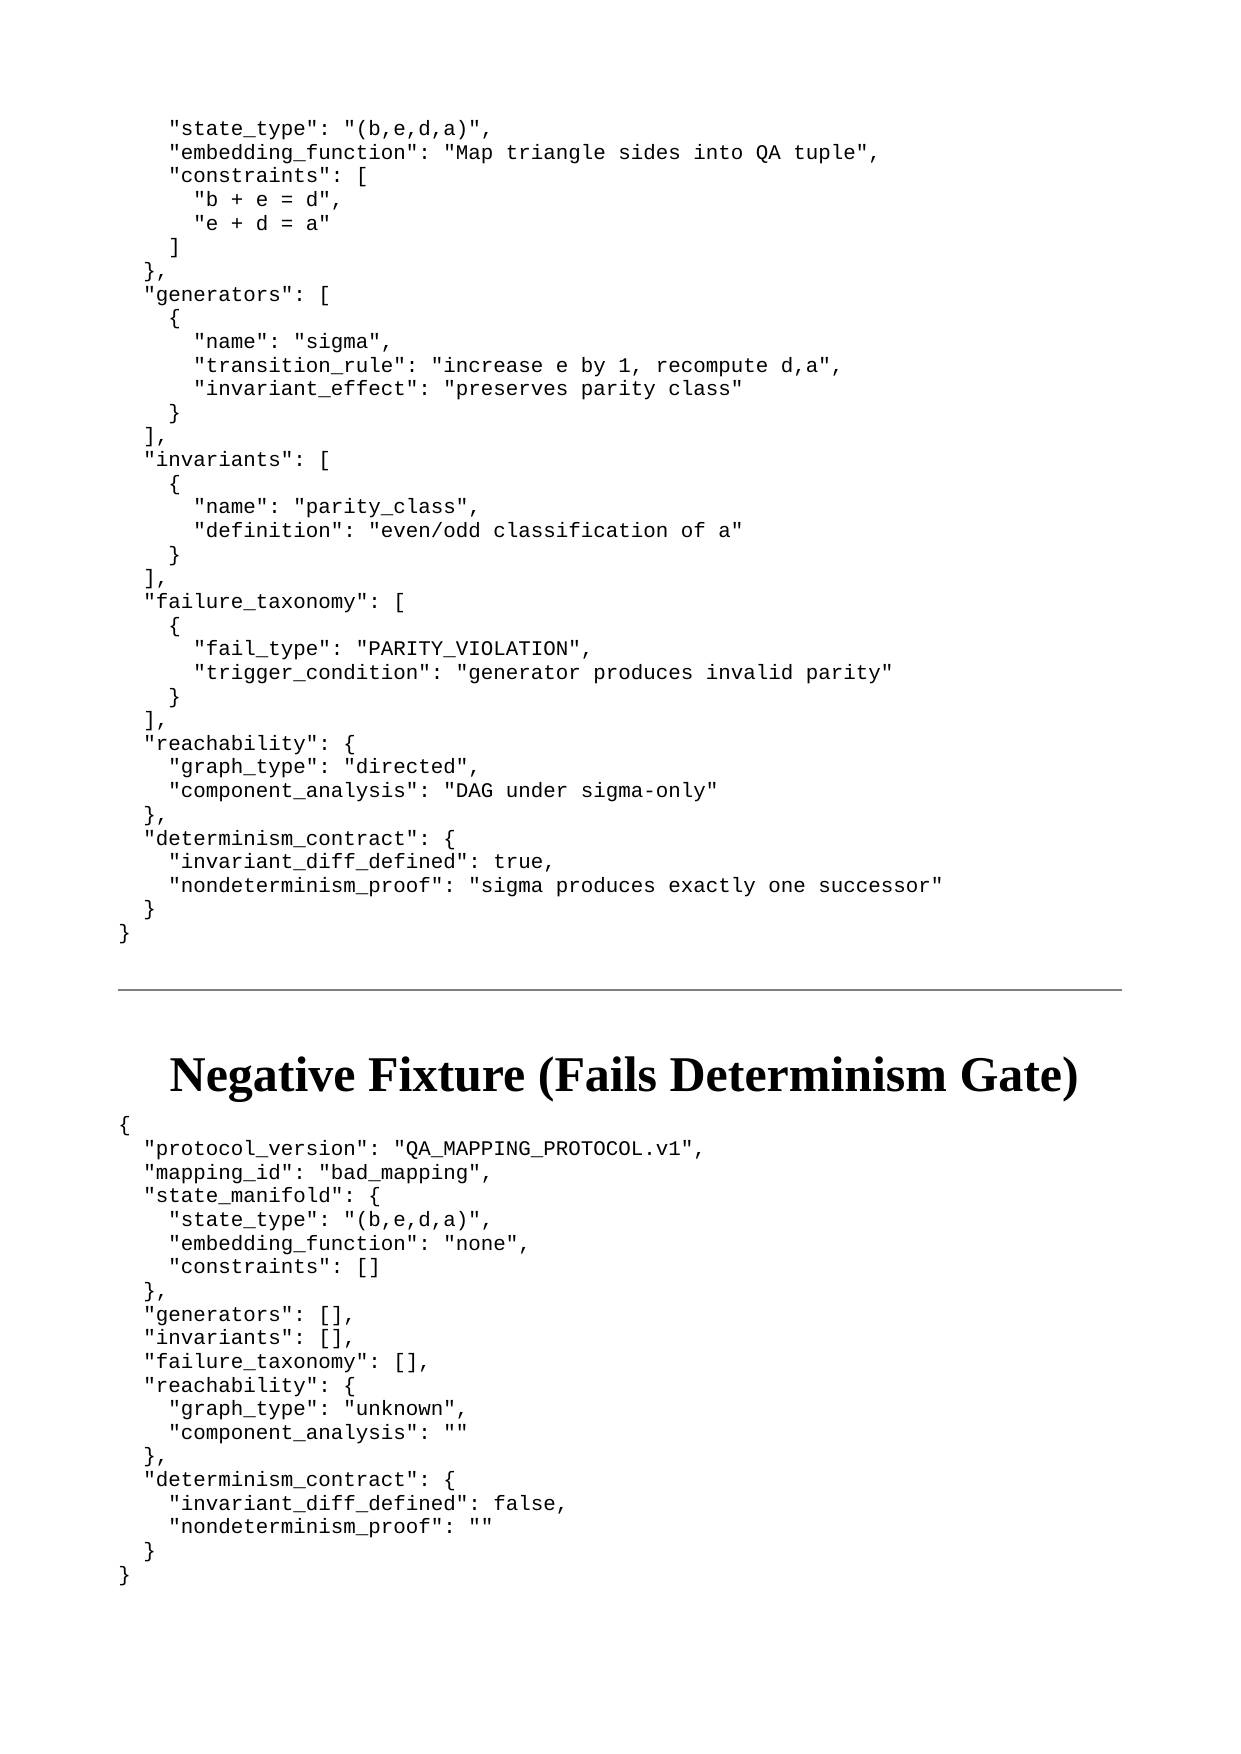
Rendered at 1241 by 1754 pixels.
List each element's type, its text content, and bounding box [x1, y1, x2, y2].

text "graph_type": "unknown", [118, 1398, 1122, 1422]
text "state_manifold": { [118, 1185, 1122, 1209]
text } [118, 1564, 1122, 1587]
text "invariant_diff_defined": false, [118, 1493, 1122, 1516]
text "invariants": [ [118, 449, 1122, 473]
text "embedding_function": "Map triangle sides into QA tuple", [118, 142, 1122, 165]
text "transition_rule": "increase e by 1, recompute d,a", [118, 354, 1122, 378]
text } [118, 922, 1122, 946]
text "state_type": "(b,e,d,a)", [118, 118, 1122, 142]
text "constraints": [] [118, 1256, 1122, 1280]
text ] [118, 236, 1122, 260]
text { [118, 1114, 1122, 1138]
text "component_analysis": "" [118, 1422, 1122, 1446]
text "generators": [ [118, 284, 1122, 307]
text "state_type": "(b,e,d,a)", [118, 1209, 1122, 1233]
text } [118, 686, 1122, 709]
text "reachability": { [118, 733, 1122, 757]
text ], [118, 567, 1122, 591]
text "component_analysis": "DAG under sigma-only" [118, 780, 1122, 804]
text "invariants": [], [118, 1327, 1122, 1351]
text "nondeterminism_proof": "sigma produces exactly one successor" [118, 875, 1122, 898]
text } [118, 544, 1122, 567]
text "b + e = d", [118, 189, 1122, 213]
text }, [118, 260, 1122, 284]
text "invariant_diff_defined": true, [118, 851, 1122, 875]
text "failure_taxonomy": [], [118, 1351, 1122, 1374]
text { [118, 615, 1122, 638]
text "generators": [], [118, 1304, 1122, 1327]
text }, [118, 804, 1122, 827]
text "determinism_contract": { [118, 1469, 1122, 1493]
text "constraints": [ [118, 165, 1122, 189]
text "trigger_condition": "generator produces invalid parity" [118, 662, 1122, 686]
text } [118, 402, 1122, 426]
text "determinism_contract": { [118, 827, 1122, 851]
text "invariant_effect": "preserves parity class" [118, 378, 1122, 402]
text ], [118, 426, 1122, 449]
text "failure_taxonomy": [ [118, 591, 1122, 615]
text { [118, 473, 1122, 496]
text "mapping_id": "bad_mapping", [118, 1162, 1122, 1185]
text "protocol_version": "QA_MAPPING_PROTOCOL.v1", [118, 1138, 1122, 1162]
text { [118, 307, 1122, 331]
text ], [118, 709, 1122, 733]
text "name": "sigma", [118, 331, 1122, 354]
text "name": "parity_class", [118, 496, 1122, 520]
subtitle 🚫 Negative Fixture (Fails Determinism Gate) [118, 1044, 1122, 1102]
text "reachability": { [118, 1374, 1122, 1398]
text "graph_type": "directed", [118, 757, 1122, 780]
text }, [118, 1446, 1122, 1469]
text } [118, 898, 1122, 922]
text "embedding_function": "none", [118, 1233, 1122, 1256]
text "definition": "even/odd classification of a" [118, 520, 1122, 544]
text "fail_type": "PARITY_VIOLATION", [118, 638, 1122, 662]
text "nondeterminism_proof": "" [118, 1516, 1122, 1540]
text "e + d = a" [118, 213, 1122, 236]
text } [118, 1540, 1122, 1564]
text }, [118, 1280, 1122, 1304]
